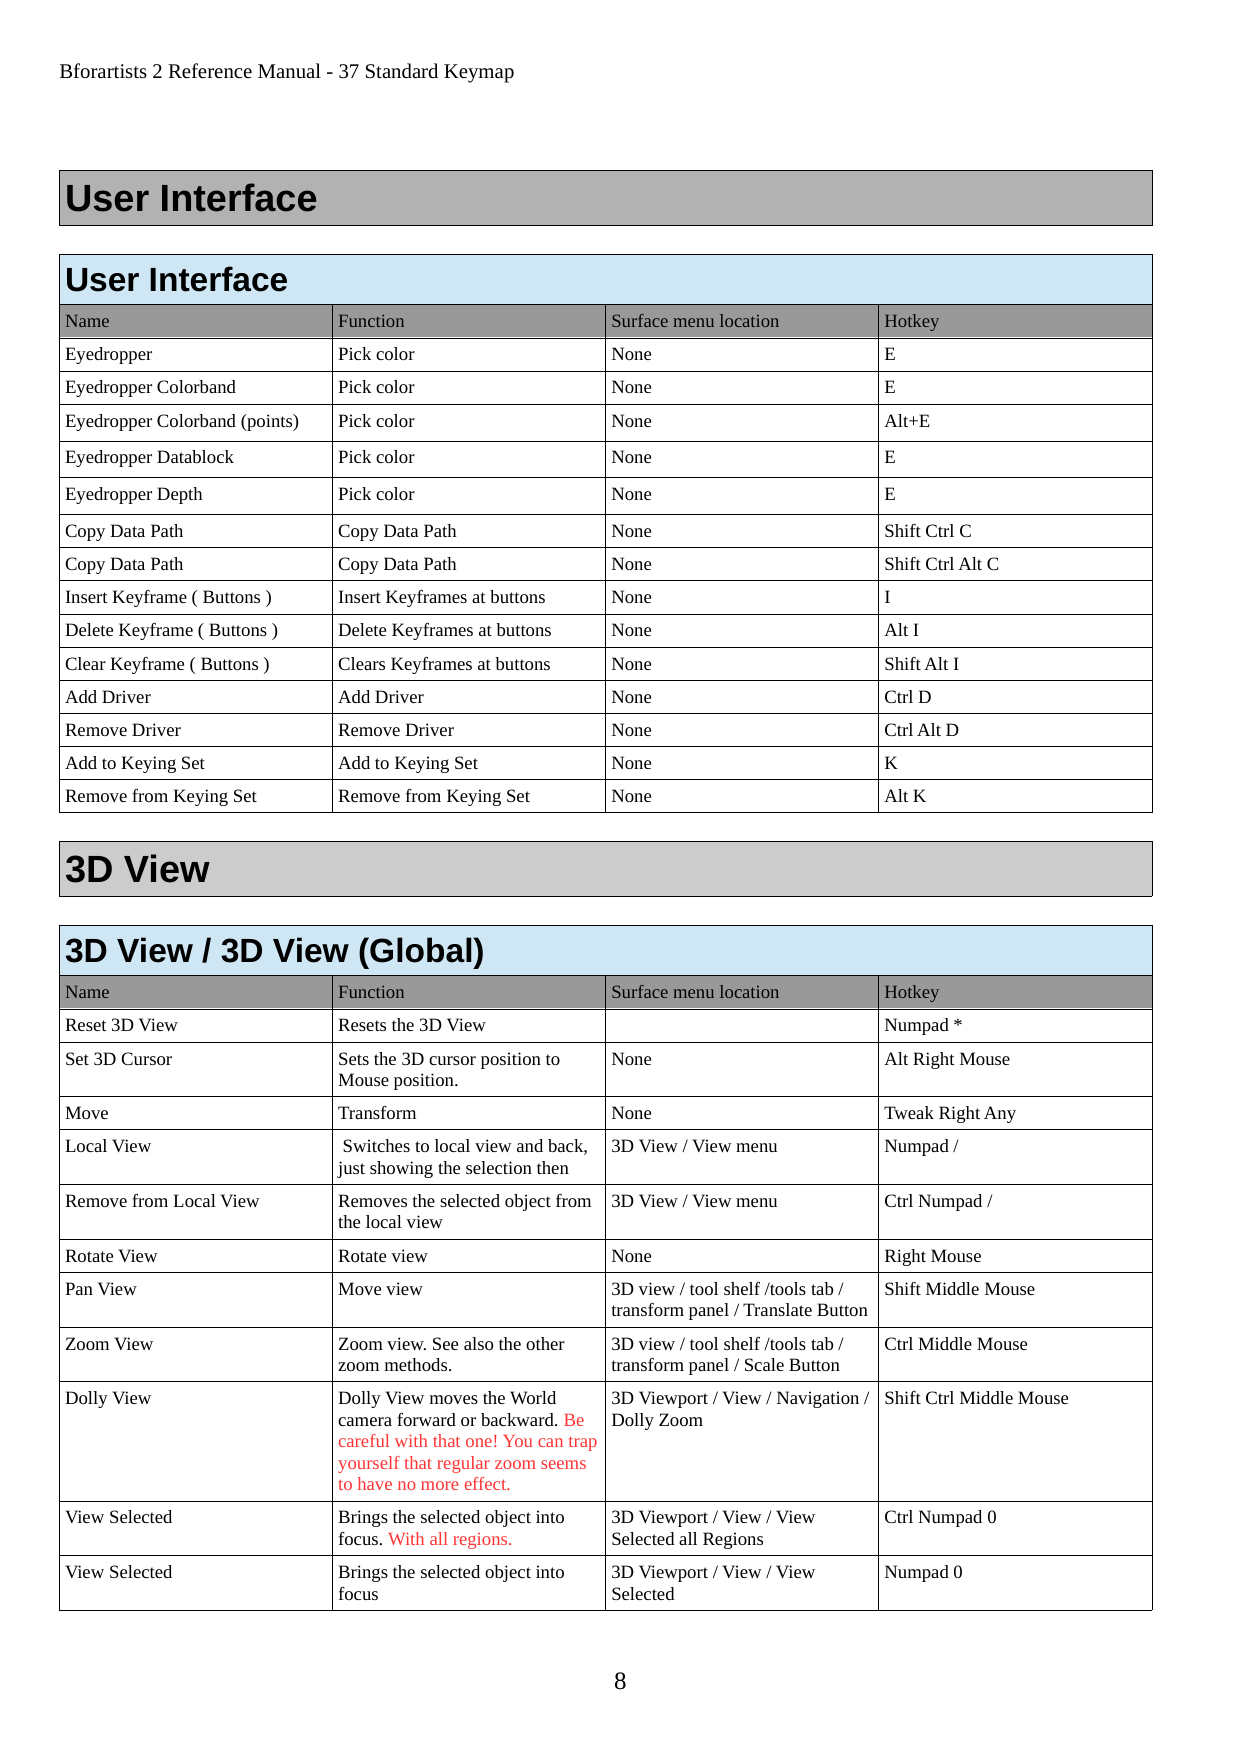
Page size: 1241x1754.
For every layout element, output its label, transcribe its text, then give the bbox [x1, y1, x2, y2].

table_cell Function [333, 976, 605, 1008]
table_cell K [879, 747, 1152, 779]
table_cell None [606, 478, 878, 514]
table_cell Zoom view. See also the other zoom methods. [333, 1328, 605, 1381]
table_cell Rotate view [333, 1240, 605, 1272]
table_cell None [606, 405, 878, 441]
table_cell Eyedropper Colorband (points) [60, 405, 332, 441]
table_cell Clear Keyframe ( Buttons ) [60, 648, 332, 680]
table_cell None [606, 372, 878, 404]
table_cell Local View [60, 1130, 332, 1184]
table_cell Surface menu location [606, 305, 878, 337]
table_cell Remove from Keying Set [333, 780, 605, 812]
table_cell Copy Data Path [60, 548, 332, 580]
table_cell Dolly View moves the World camera forward or backward. Be careful with that one! You can trap yourself that regular zoom seems to have no more effect. [333, 1382, 605, 1501]
table_header User Interface [60, 171, 1152, 225]
table_cell Name [60, 976, 332, 1008]
table_cell Switches to local view and back, just showing the selection then [333, 1130, 605, 1184]
table_cell Insert Keyframe ( Buttons ) [60, 581, 332, 613]
table_cell Remove from Local View [60, 1185, 332, 1239]
table_cell Alt Right Mouse [879, 1043, 1152, 1096]
table_cell Zoom View [60, 1328, 332, 1381]
table_cell Add Driver [60, 681, 332, 713]
table_cell Ctrl Alt D [879, 714, 1152, 746]
table_cell Shift Middle Mouse [879, 1273, 1152, 1327]
table_cell Sets the 3D cursor position to Mouse position. [333, 1043, 605, 1096]
table_cell Alt+E [879, 405, 1152, 441]
table_cell Name [60, 305, 332, 337]
table_cell Shift Ctrl Alt C [879, 548, 1152, 580]
table_cell Numpad * [879, 1010, 1152, 1042]
table_cell Alt I [879, 615, 1152, 647]
table_cell Remove Driver [60, 714, 332, 746]
table_cell None [606, 615, 878, 647]
table_cell Brings the selected object into focus [333, 1556, 605, 1610]
table_header 3D View [60, 842, 1152, 896]
table_cell Numpad / [879, 1130, 1152, 1184]
table_cell Pick color [333, 405, 605, 441]
table_cell Eyedropper Datablock [60, 442, 332, 477]
table_cell Set 3D Cursor [60, 1043, 332, 1096]
table_cell Delete Keyframes at buttons [333, 615, 605, 647]
table_cell 3D Viewport / View / View Selected all Regions [606, 1502, 878, 1555]
table_cell 3D View / View menu [606, 1185, 878, 1239]
table_cell Surface menu location [606, 976, 878, 1008]
table_cell Ctrl Numpad 0 [879, 1502, 1152, 1555]
table_cell None [606, 714, 878, 746]
table_cell I [879, 581, 1152, 613]
table_cell Numpad 0 [879, 1556, 1152, 1610]
table_cell Add to Keying Set [60, 747, 332, 779]
table_cell Eyedropper Depth [60, 478, 332, 514]
table_cell Resets the 3D View [333, 1010, 605, 1042]
table_cell Function [333, 305, 605, 337]
table_cell Reset 3D View [60, 1010, 332, 1042]
table_cell Pick color [333, 442, 605, 477]
table_cell Remove Driver [333, 714, 605, 746]
table_cell 3D Viewport / View / View Selected [606, 1556, 878, 1610]
table_cell None [606, 339, 878, 371]
table_cell Eyedropper Colorband [60, 372, 332, 404]
table_cell None [606, 1097, 878, 1129]
table_cell None [606, 1240, 878, 1272]
table_cell Tweak Right Any [879, 1097, 1152, 1129]
table_cell 3D Viewport / View / Navigation / Dolly Zoom [606, 1382, 878, 1501]
table_cell 3D view / tool shelf /tools tab / transform panel / Scale Button [606, 1328, 878, 1381]
table_cell None [606, 581, 878, 613]
table_cell Pan View [60, 1273, 332, 1327]
table_cell Move view [333, 1273, 605, 1327]
table_cell 3D View / View menu [606, 1130, 878, 1184]
table_cell Pick color [333, 478, 605, 514]
table_cell E [879, 372, 1152, 404]
table_cell Ctrl D [879, 681, 1152, 713]
table_header 3D View / 3D View (Global) [60, 926, 1152, 975]
table_cell 3D view / tool shelf /tools tab / transform panel / Translate Button [606, 1273, 878, 1327]
table_cell Add Driver [333, 681, 605, 713]
table_cell Alt K [879, 780, 1152, 812]
table_cell Dolly View [60, 1382, 332, 1501]
table_cell Ctrl Numpad / [879, 1185, 1152, 1239]
table_cell E [879, 442, 1152, 477]
table_cell Hotkey [879, 305, 1152, 337]
table_cell [606, 1010, 878, 1042]
table_cell None [606, 780, 878, 812]
table_cell Brings the selected object into focus. With all regions. [333, 1502, 605, 1555]
table_cell Delete Keyframe ( Buttons ) [60, 615, 332, 647]
table_cell None [606, 515, 878, 547]
table_cell None [606, 648, 878, 680]
table_header User Interface [60, 255, 1152, 304]
table_cell Eyedropper [60, 339, 332, 371]
table_cell Add to Keying Set [333, 747, 605, 779]
table_cell Shift Alt I [879, 648, 1152, 680]
table_cell None [606, 442, 878, 477]
table_cell Shift Ctrl C [879, 515, 1152, 547]
table_cell E [879, 339, 1152, 371]
table_cell Ctrl Middle Mouse [879, 1328, 1152, 1381]
table_cell E [879, 478, 1152, 514]
table_cell None [606, 747, 878, 779]
table_cell Transform [333, 1097, 605, 1129]
table_cell Copy Data Path [333, 548, 605, 580]
table_cell Copy Data Path [60, 515, 332, 547]
table_cell Right Mouse [879, 1240, 1152, 1272]
table_cell View Selected [60, 1556, 332, 1610]
table_cell Remove from Keying Set [60, 780, 332, 812]
table_cell Shift Ctrl Middle Mouse [879, 1382, 1152, 1501]
table_cell Pick color [333, 372, 605, 404]
table_cell Hotkey [879, 976, 1152, 1008]
table_cell Clears Keyframes at buttons [333, 648, 605, 680]
table_cell None [606, 548, 878, 580]
table_cell Rotate View [60, 1240, 332, 1272]
table_cell None [606, 681, 878, 713]
table_cell Copy Data Path [333, 515, 605, 547]
table_cell View Selected [60, 1502, 332, 1555]
table_cell Pick color [333, 339, 605, 371]
table_cell Removes the selected object from the local view [333, 1185, 605, 1239]
table_cell Insert Keyframes at buttons [333, 581, 605, 613]
table_cell None [606, 1043, 878, 1096]
table_cell Move [60, 1097, 332, 1129]
